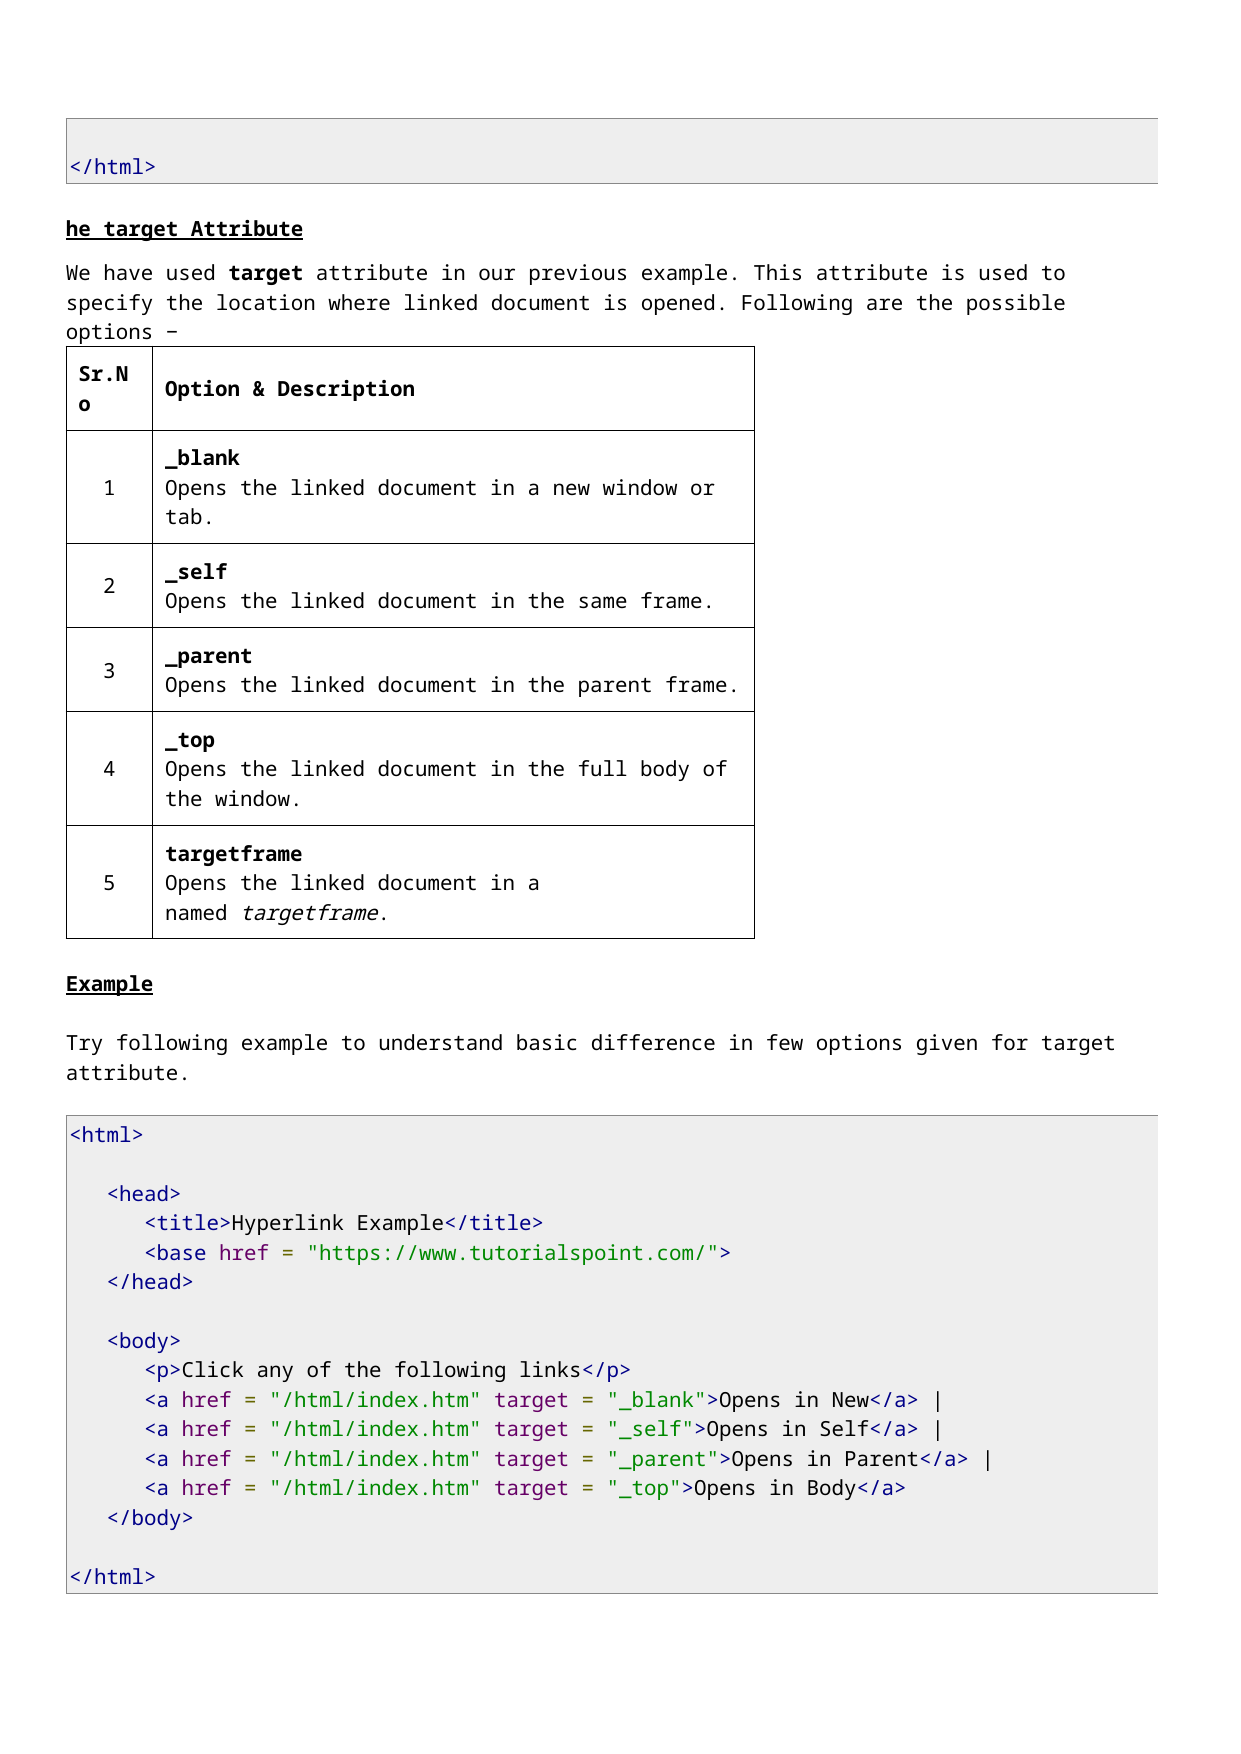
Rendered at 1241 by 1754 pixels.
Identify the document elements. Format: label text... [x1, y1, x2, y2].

table_cell 4 [67, 712, 152, 825]
text <title>Hyperlink Example</title> [67, 1204, 1158, 1233]
table_cell targetframe Opens the linked document in a named targetframe. [153, 826, 754, 938]
text <head> [67, 1174, 1158, 1204]
table_cell 5 [67, 826, 152, 938]
text <a href = "/html/index.htm" target = "_top">Opens in Body</a> [67, 1469, 1158, 1498]
table_cell 1 [67, 431, 152, 543]
text <a href = "/html/index.htm" target = "_self">Opens in Self</a> | [67, 1410, 1158, 1439]
text <body> [67, 1322, 1158, 1351]
text We have used target attribute in our previous example. This attribute is used to specify the location where linked document is opened. Following are the possible options − [66, 257, 1158, 346]
subtitle Example [66, 968, 1158, 997]
table_cell 2 [67, 544, 152, 627]
table_cell _top Opens the linked document in the full body of the window. [153, 712, 754, 825]
table_cell 3 [67, 628, 152, 711]
text Try following example to understand basic difference in few options given for target attribute. [66, 1027, 1158, 1086]
text </html> [67, 1557, 1158, 1593]
table_cell _blank Opens the linked document in a new window or tab. [153, 431, 754, 543]
table_header Option & Description [153, 347, 754, 429]
text <html> [67, 1116, 1158, 1145]
text <a href = "/html/index.htm" target = "_blank">Opens in New</a> | [67, 1381, 1158, 1410]
text </body> [67, 1498, 1158, 1528]
text he target Attribute [66, 184, 1158, 242]
text </head> [67, 1263, 1158, 1292]
table_header Sr.No [67, 347, 152, 429]
text <a href = "/html/index.htm" target = "_parent">Opens in Parent</a> | [67, 1439, 1158, 1469]
table_cell _parent Opens the linked document in the parent frame. [153, 628, 754, 711]
text <p>Click any of the following links</p> [67, 1351, 1158, 1381]
text </html> [67, 148, 1158, 183]
text <base href = "https://www.tutorialspoint.com/"> [67, 1233, 1158, 1263]
table_cell _self Opens the linked document in the same frame. [153, 544, 754, 627]
